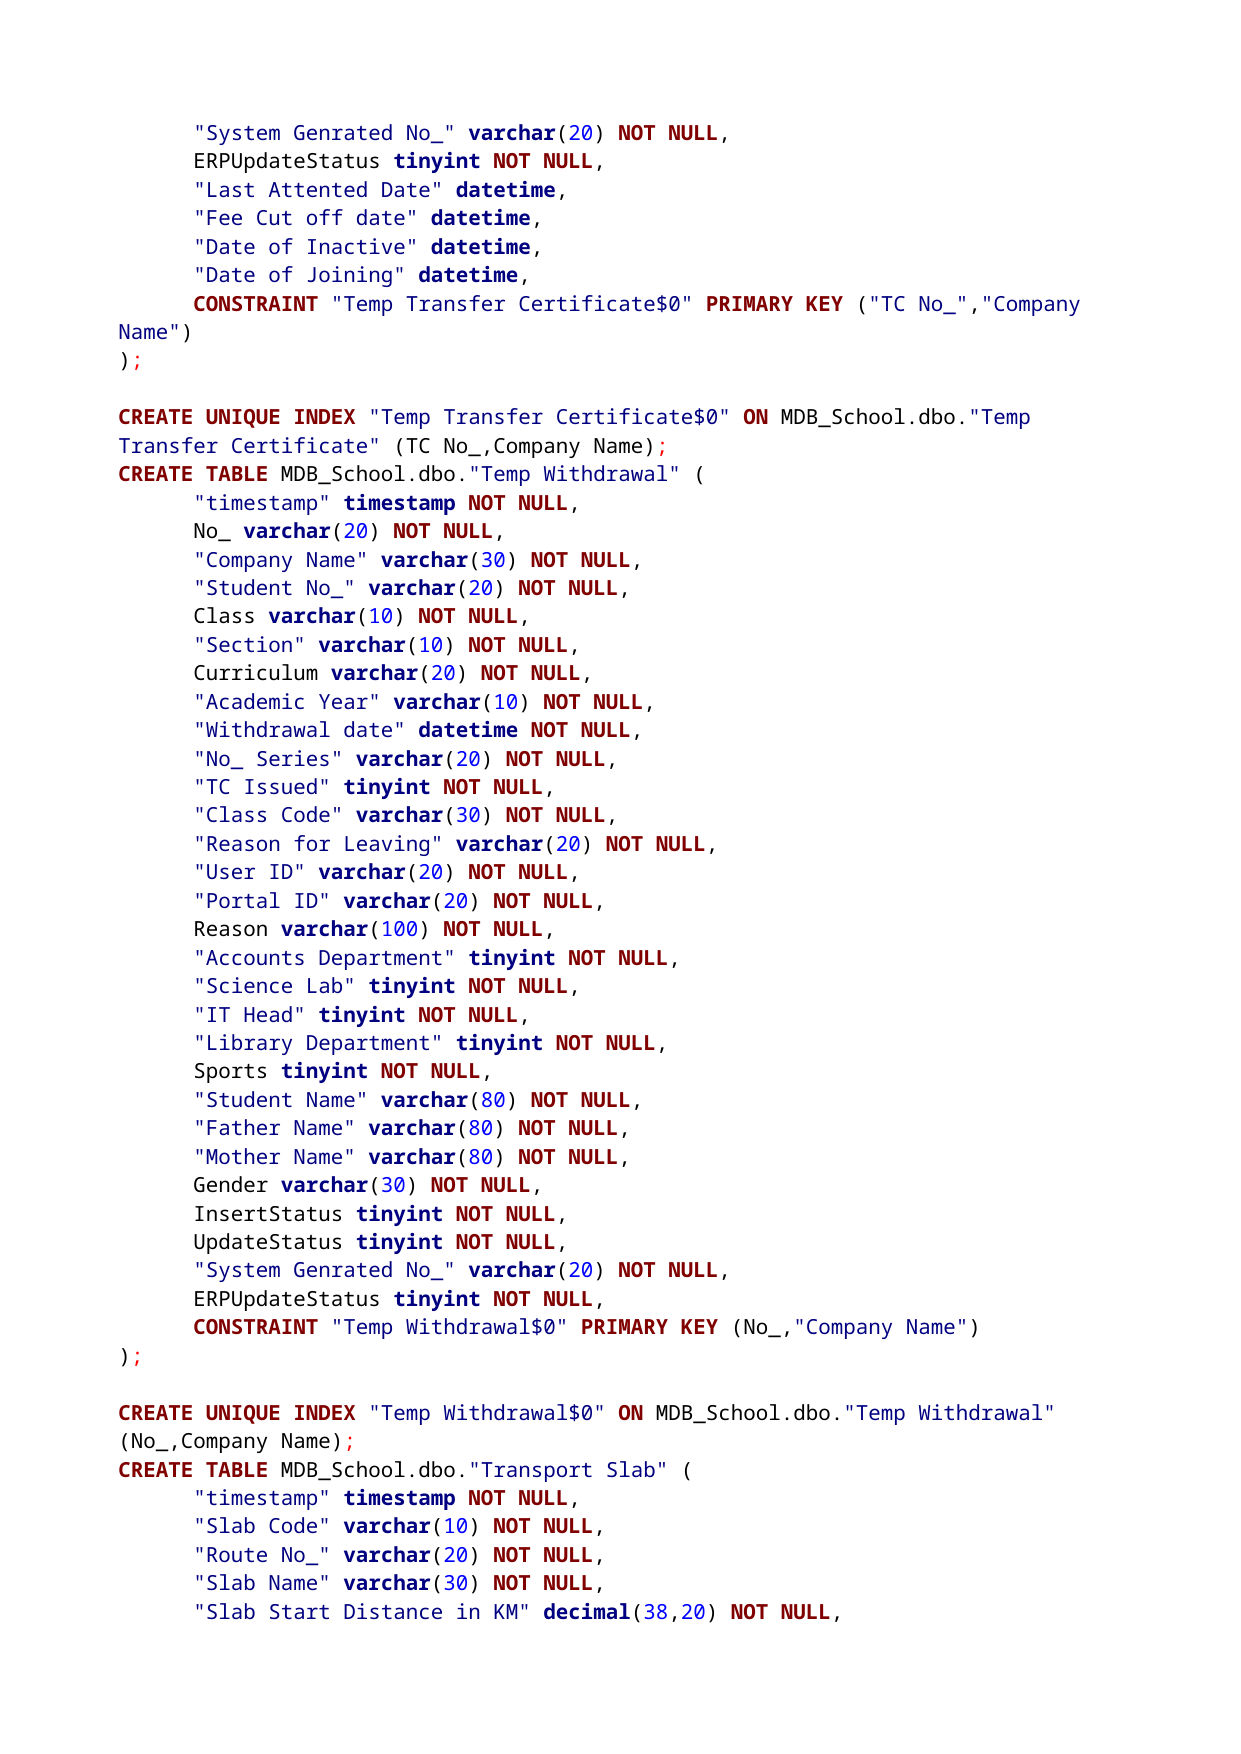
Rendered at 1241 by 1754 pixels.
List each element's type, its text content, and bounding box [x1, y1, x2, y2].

text Gender varchar(30) NOT NULL, [118, 1170, 1122, 1199]
text "Portal ID" varchar(20) NOT NULL, [118, 886, 1122, 914]
text No_ varchar(20) NOT NULL, [118, 516, 1122, 545]
text "System Genrated No_" varchar(20) NOT NULL, [118, 118, 1122, 147]
text "Section" varchar(10) NOT NULL, [118, 630, 1122, 658]
text "No_ Series" varchar(20) NOT NULL, [118, 744, 1122, 772]
text "TC Issued" tinyint NOT NULL, [118, 772, 1122, 801]
text Class varchar(10) NOT NULL, [118, 602, 1122, 630]
text CREATE UNIQUE INDEX "Temp Withdrawal$0" ON MDB_School.dbo."Temp Withdrawal" (No_,Company Name); [118, 1398, 1122, 1455]
text "timestamp" timestamp NOT NULL, [118, 1483, 1122, 1512]
text ERPUpdateStatus tinyint NOT NULL, [118, 147, 1122, 175]
text "Date of Joining" datetime, [118, 260, 1122, 289]
text "Route No_" varchar(20) NOT NULL, [118, 1540, 1122, 1568]
text "Academic Year" varchar(10) NOT NULL, [118, 687, 1122, 715]
text "Slab Code" varchar(10) NOT NULL, [118, 1512, 1122, 1540]
text CREATE UNIQUE INDEX "Temp Transfer Certificate$0" ON MDB_School.dbo."Temp Transfer Certificate" (TC No_,Company Name); [118, 402, 1122, 459]
text "IT Head" tinyint NOT NULL, [118, 1000, 1122, 1028]
text "Slab Name" varchar(30) NOT NULL, [118, 1568, 1122, 1597]
text "Mother Name" varchar(80) NOT NULL, [118, 1142, 1122, 1170]
text Curriculum varchar(20) NOT NULL, [118, 658, 1122, 687]
text CREATE TABLE MDB_School.dbo."Temp Withdrawal" ( [118, 459, 1122, 488]
text "Last Attented Date" datetime, [118, 175, 1122, 203]
text ERPUpdateStatus tinyint NOT NULL, [118, 1284, 1122, 1312]
text "Science Lab" tinyint NOT NULL, [118, 971, 1122, 1000]
text "Student Name" varchar(80) NOT NULL, [118, 1085, 1122, 1113]
text "Library Department" tinyint NOT NULL, [118, 1028, 1122, 1057]
text CREATE TABLE MDB_School.dbo."Transport Slab" ( [118, 1455, 1122, 1483]
text "Student No_" varchar(20) NOT NULL, [118, 573, 1122, 602]
text InsertStatus tinyint NOT NULL, [118, 1199, 1122, 1227]
text "User ID" varchar(20) NOT NULL, [118, 857, 1122, 886]
text CONSTRAINT "Temp Transfer Certificate$0" PRIMARY KEY ("TC No_","Company Name") [118, 289, 1122, 346]
text "Fee Cut off date" datetime, [118, 203, 1122, 232]
text ); [118, 1341, 1122, 1369]
text "Date of Inactive" datetime, [118, 232, 1122, 260]
text "timestamp" timestamp NOT NULL, [118, 488, 1122, 516]
text Reason varchar(100) NOT NULL, [118, 914, 1122, 943]
text "Slab Start Distance in KM" decimal(38,20) NOT NULL, [118, 1597, 1122, 1625]
text ); [118, 346, 1122, 374]
text "Withdrawal date" datetime NOT NULL, [118, 715, 1122, 744]
text "Class Code" varchar(30) NOT NULL, [118, 801, 1122, 829]
text "Accounts Department" tinyint NOT NULL, [118, 943, 1122, 971]
text UpdateStatus tinyint NOT NULL, [118, 1227, 1122, 1256]
text "Reason for Leaving" varchar(20) NOT NULL, [118, 829, 1122, 857]
text "Father Name" varchar(80) NOT NULL, [118, 1113, 1122, 1142]
text "System Genrated No_" varchar(20) NOT NULL, [118, 1256, 1122, 1284]
text Sports tinyint NOT NULL, [118, 1057, 1122, 1085]
text "Company Name" varchar(30) NOT NULL, [118, 545, 1122, 573]
text CONSTRAINT "Temp Withdrawal$0" PRIMARY KEY (No_,"Company Name") [118, 1312, 1122, 1341]
